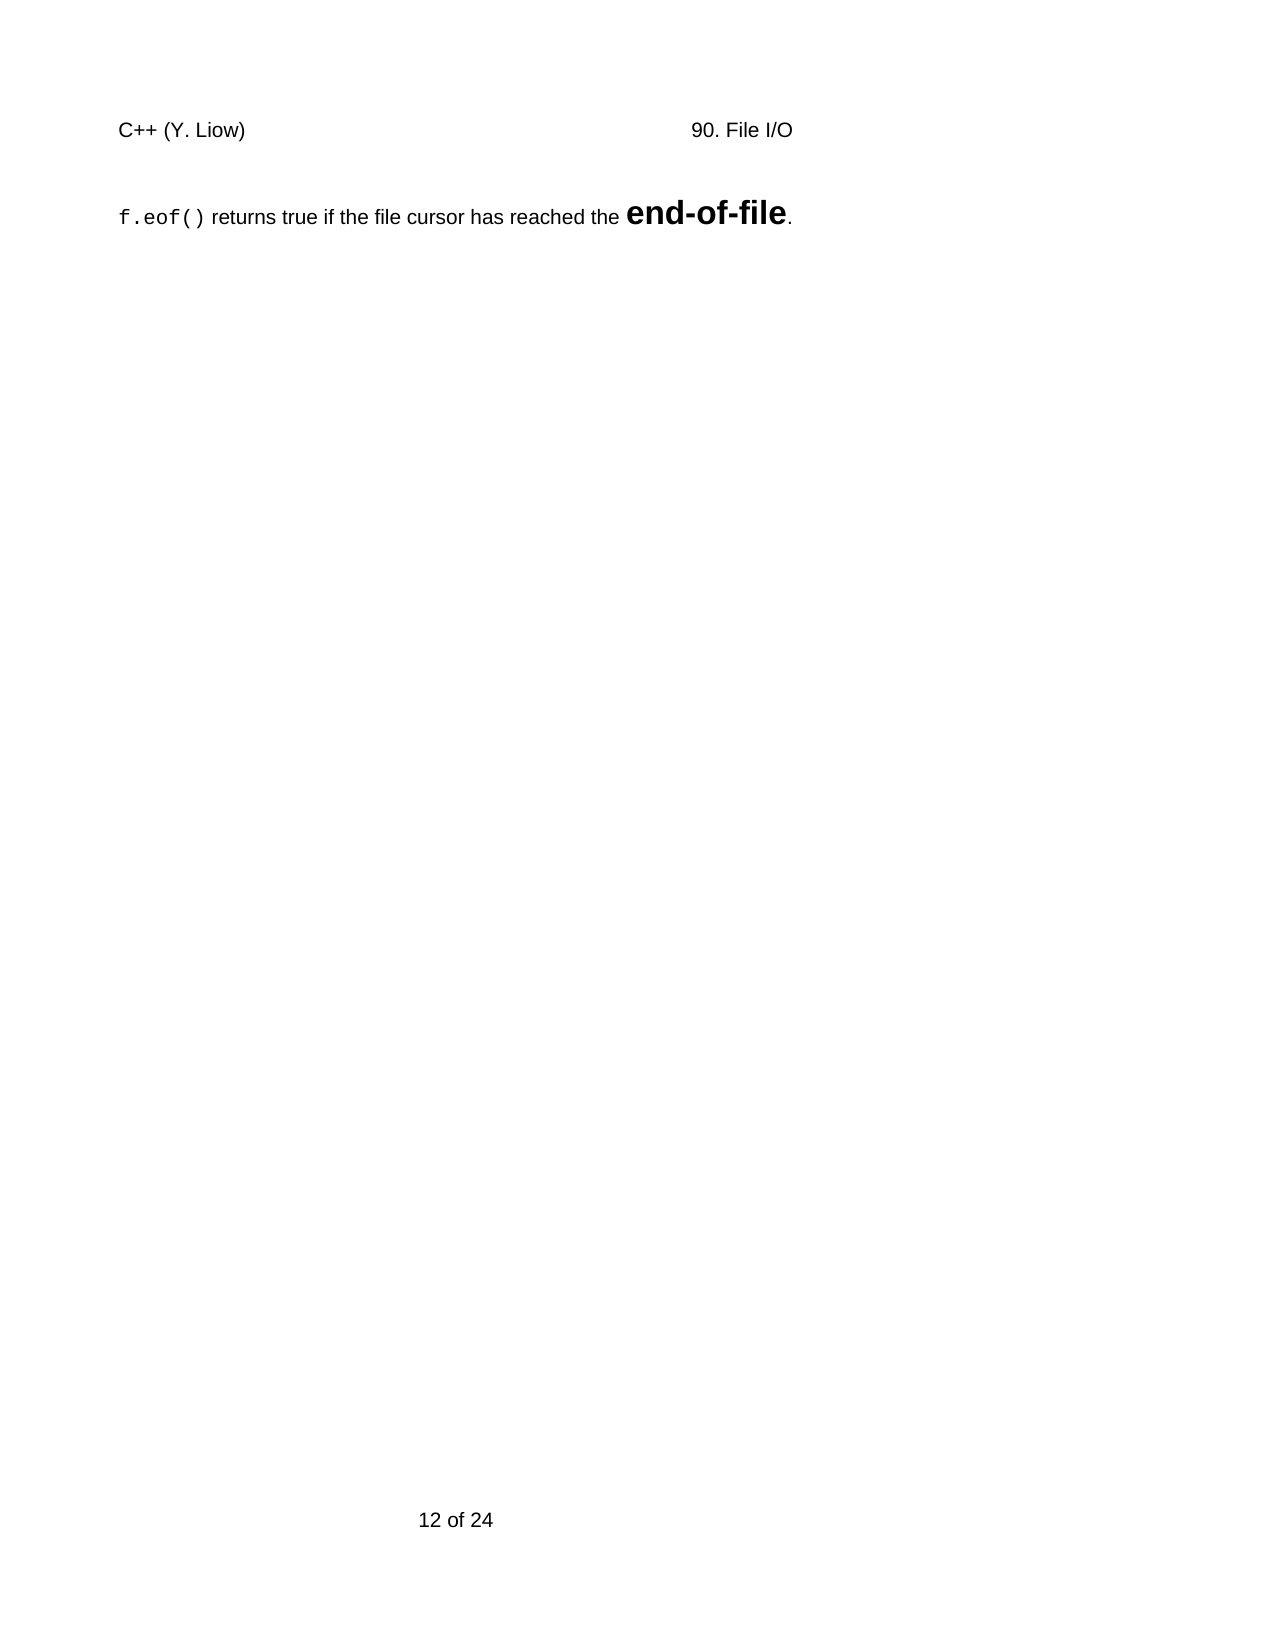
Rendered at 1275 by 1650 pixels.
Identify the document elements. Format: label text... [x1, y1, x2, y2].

text f.eof() returns true if the file cursor has reached the end-of-file. [118, 194, 793, 254]
